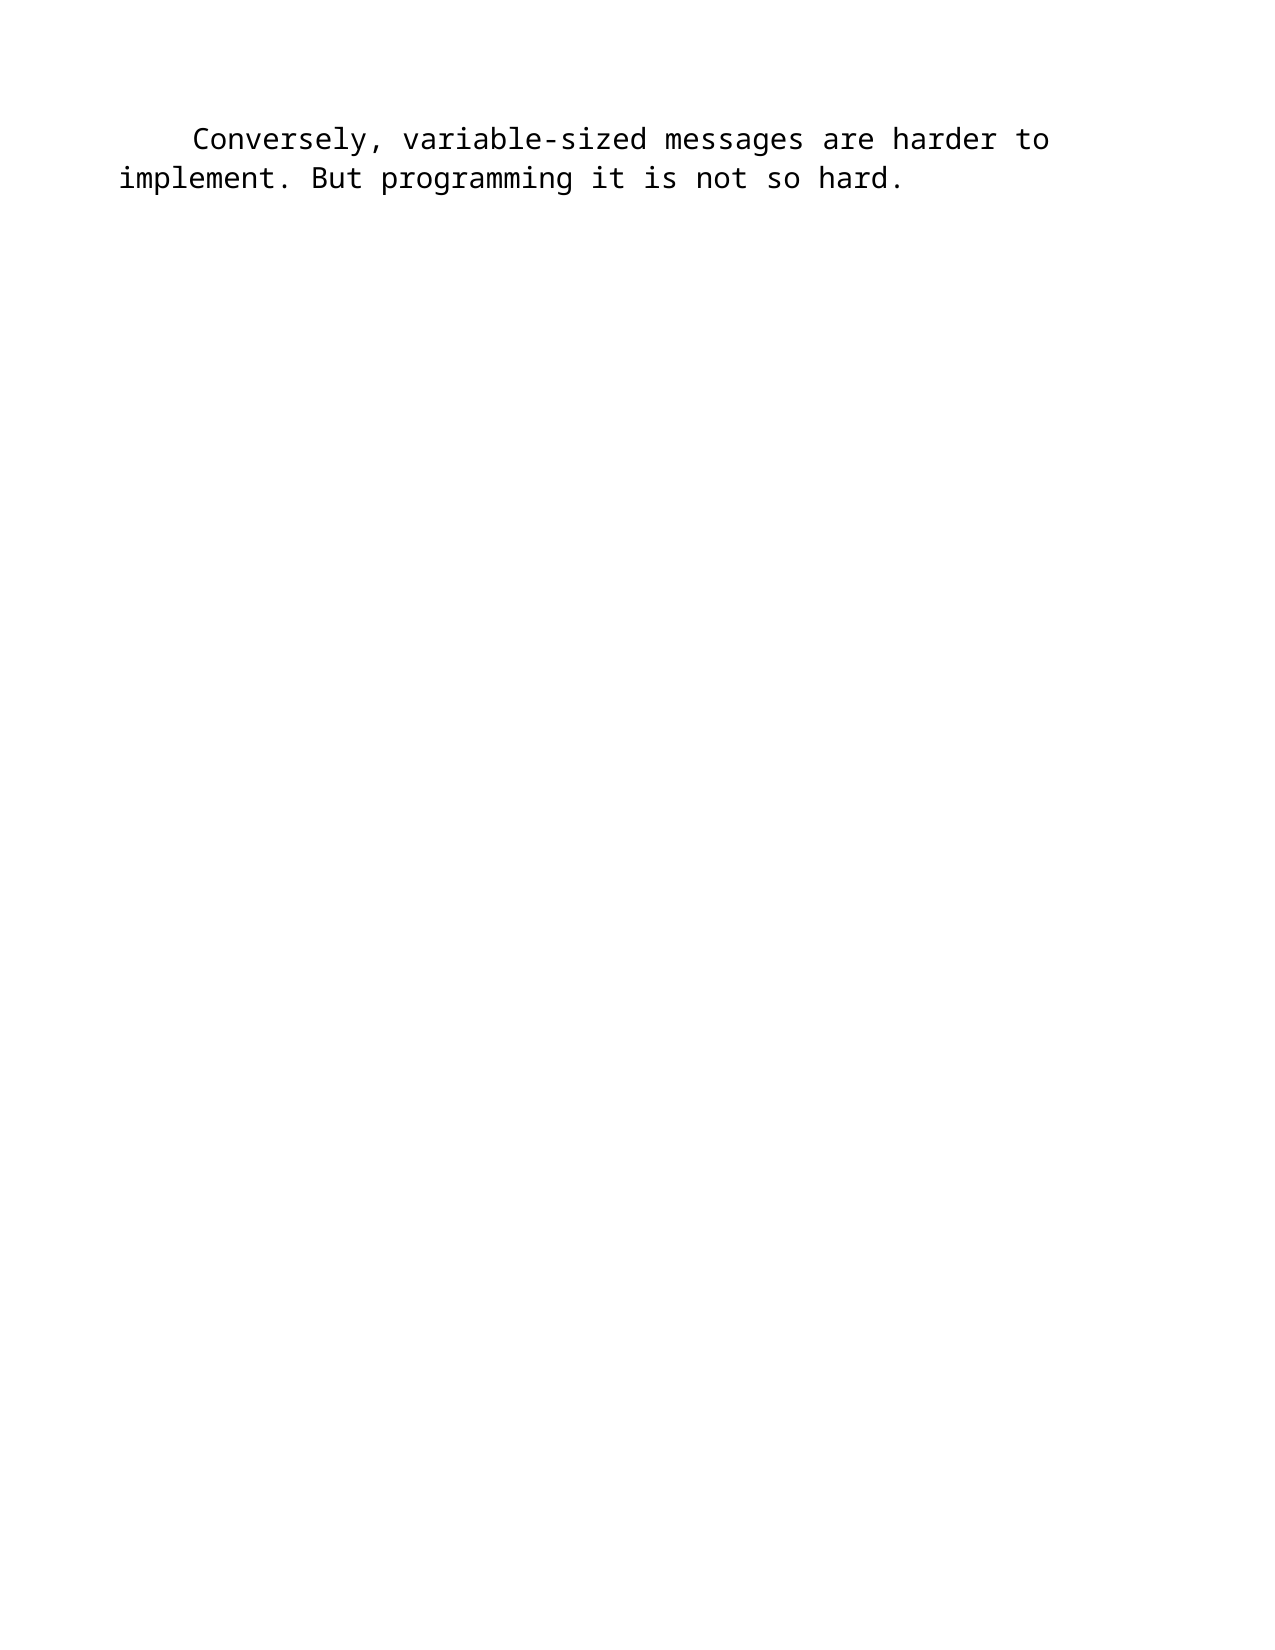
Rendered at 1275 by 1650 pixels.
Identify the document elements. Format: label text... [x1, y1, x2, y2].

text Conversely, variable-sized messages are harder to implement. But programming it is not so hard. [118, 118, 1157, 197]
